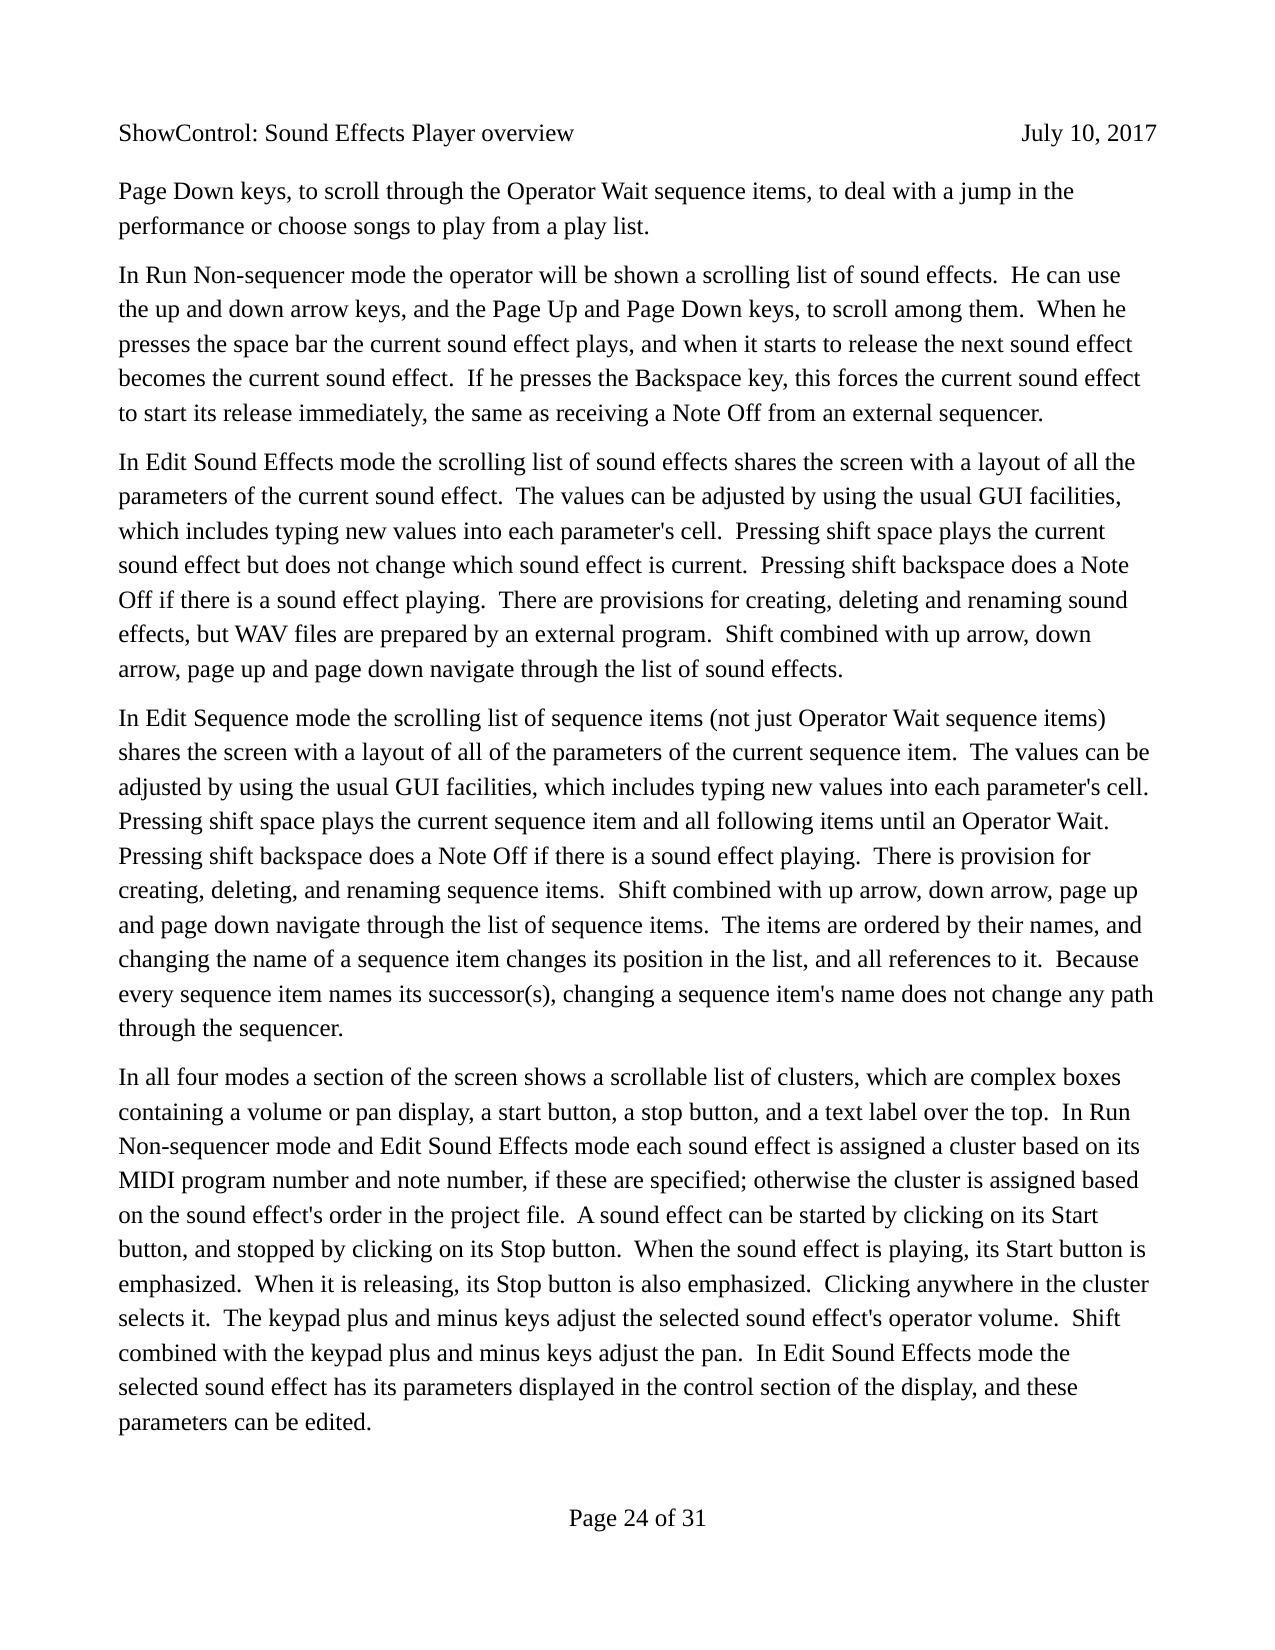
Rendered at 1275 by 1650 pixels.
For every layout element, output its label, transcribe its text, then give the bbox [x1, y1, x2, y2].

text In Run Non-sequencer mode the operator will be shown a scrolling list of sound effects. He can use the up and down arrow keys, and the Page Up and Page Down keys, to scroll among them. When he presses the space bar the current sound effect plays, and when it starts to release the next sound effect becomes the current sound effect. If he presses the Backspace key, this forces the current sound effect to start its release immediately, the same as receiving a Note Off from an external sequencer. [118, 260, 1157, 427]
text Page Down keys, to scroll through the Operator Wait sequence items, to deal with a jump in the performance or choose songs to play from a play list. [118, 176, 1157, 239]
text In Edit Sequence mode the scrolling list of sequence items (not just Operator Wait sequence items) shares the screen with a layout of all of the parameters of the current sequence item. The values can be adjusted by using the usual GUI facilities, which includes typing new values into each parameter's cell. Pressing shift space plays the current sequence item and all following items until an Operator Wait. Pressing shift backspace does a Note Off if there is a sound effect playing. There is provision for creating, deleting, and renaming sequence items. Shift combined with up arrow, down arrow, page up and page down navigate through the list of sequence items. The items are ordered by their names, and changing the name of a sequence item changes its position in the list, and all references to it. Because every sequence item names its successor(s), changing a sequence item's name does not change any path through the sequencer. [118, 703, 1157, 1042]
text In Edit Sound Effects mode the scrolling list of sound effects shares the screen with a layout of all the parameters of the current sound effect. The values can be adjusted by using the usual GUI facilities, which includes typing new values into each parameter's cell. Pressing shift space plays the current sound effect but does not change which sound effect is current. Pressing shift backspace does a Note Off if there is a sound effect playing. There are provisions for creating, deleting and renaming sound effects, but WAV files are prepared by an external program. Shift combined with up arrow, down arrow, page up and page down navigate through the list of sound effects. [118, 447, 1157, 682]
text In all four modes a section of the screen shows a scrollable list of clusters, which are complex boxes containing a volume or pan display, a start button, a stop button, and a text label over the top. In Run Non-sequencer mode and Edit Sound Effects mode each sound effect is assigned a cluster based on its MIDI program number and note number, if these are specified; otherwise the cluster is assigned based on the sound effect's order in the project file. A sound effect can be started by clicking on its Start button, and stopped by clicking on its Stop button. When the sound effect is playing, its Start button is emphasized. When it is releasing, its Stop button is also emphasized. Clicking anywhere in the cluster selects it. The keypad plus and minus keys adjust the selected sound effect's operator volume. Shift combined with the keypad plus and minus keys adjust the pan. In Edit Sound Effects mode the selected sound effect has its parameters displayed in the control section of the display, and these parameters can be edited. [118, 1062, 1157, 1436]
